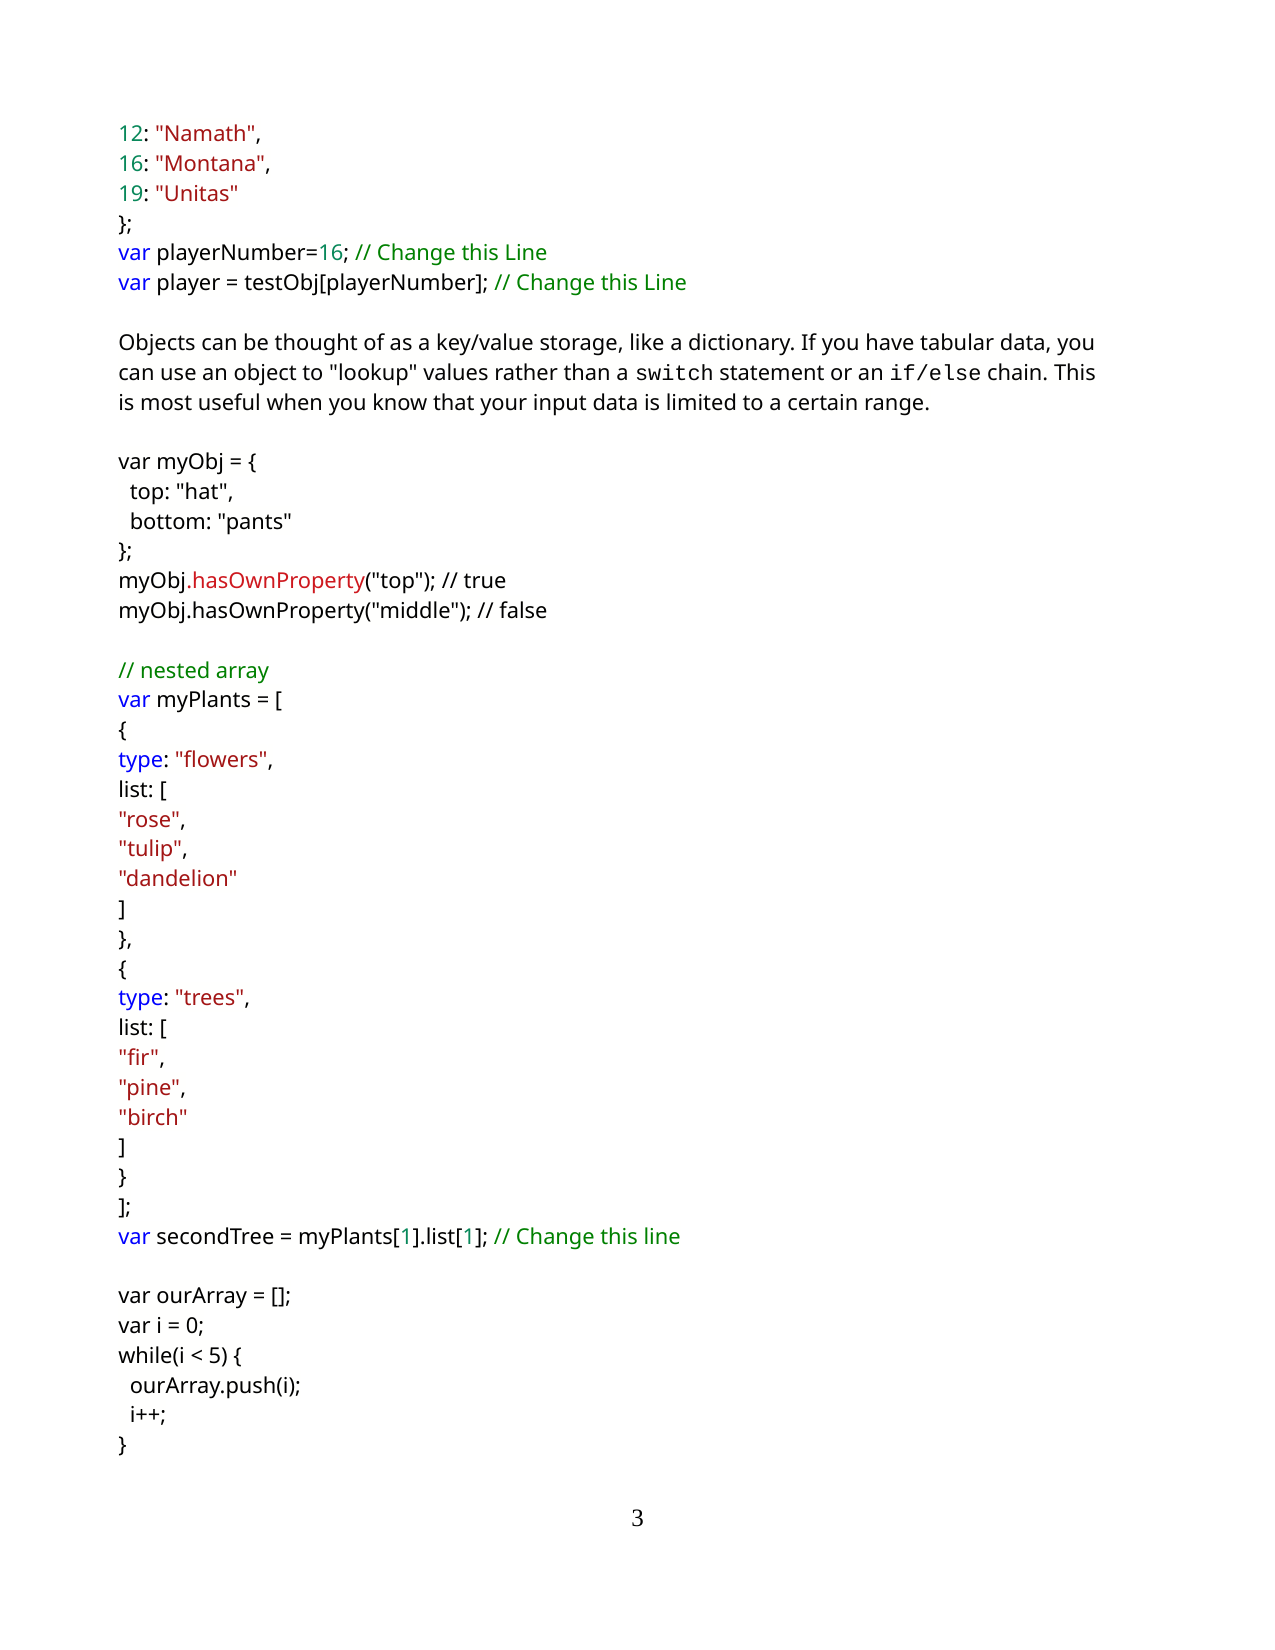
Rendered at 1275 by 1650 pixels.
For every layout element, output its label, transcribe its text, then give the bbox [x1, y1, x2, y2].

text list: [ [118, 1012, 1157, 1042]
text "fir", [118, 1042, 1157, 1072]
text // nested array [118, 654, 1098, 684]
text list: [ [118, 774, 1157, 803]
text Objects can be thought of as a key/value storage, like a dictionary. If you have tabular data, you can use an object to "lookup" values rather than a switch statement or an if/else chain. This is most useful when you know that your input data is limited to a certain range. [118, 327, 1098, 416]
text 12: "Namath", [118, 118, 1157, 148]
text ] [118, 1131, 1157, 1161]
text ] [118, 893, 1157, 923]
text type: "flowers", [118, 744, 1157, 774]
text 16: "Montana", [118, 148, 1157, 178]
text { [118, 952, 1157, 982]
text "dandelion" [118, 863, 1157, 893]
text var myObj = { top: "hat", bottom: "pants" }; myObj.hasOwnProperty("top"); // true myObj.hasOwnProperty("middle"); // false [118, 446, 1098, 625]
text "rose", [118, 803, 1157, 833]
text } [118, 1161, 1157, 1191]
text var secondTree = myPlants[1].list[1]; // Change this line [118, 1221, 1157, 1250]
text ]; [118, 1191, 1157, 1221]
text "birch" [118, 1101, 1157, 1131]
text var playerNumber=16; // Change this Line [118, 237, 1157, 267]
text "pine", [118, 1072, 1157, 1101]
text var ourArray = []; var i = 0; while(i < 5) { ourArray.push(i); i++; } [118, 1280, 1098, 1459]
text 19: "Unitas" [118, 178, 1157, 207]
text { [118, 714, 1157, 744]
text }, [118, 923, 1157, 952]
text }; [118, 207, 1157, 237]
text type: "trees", [118, 982, 1157, 1012]
text var player = testObj[playerNumber]; // Change this Line [118, 267, 1157, 297]
text var myPlants = [ [118, 684, 1157, 714]
text "tulip", [118, 833, 1157, 863]
